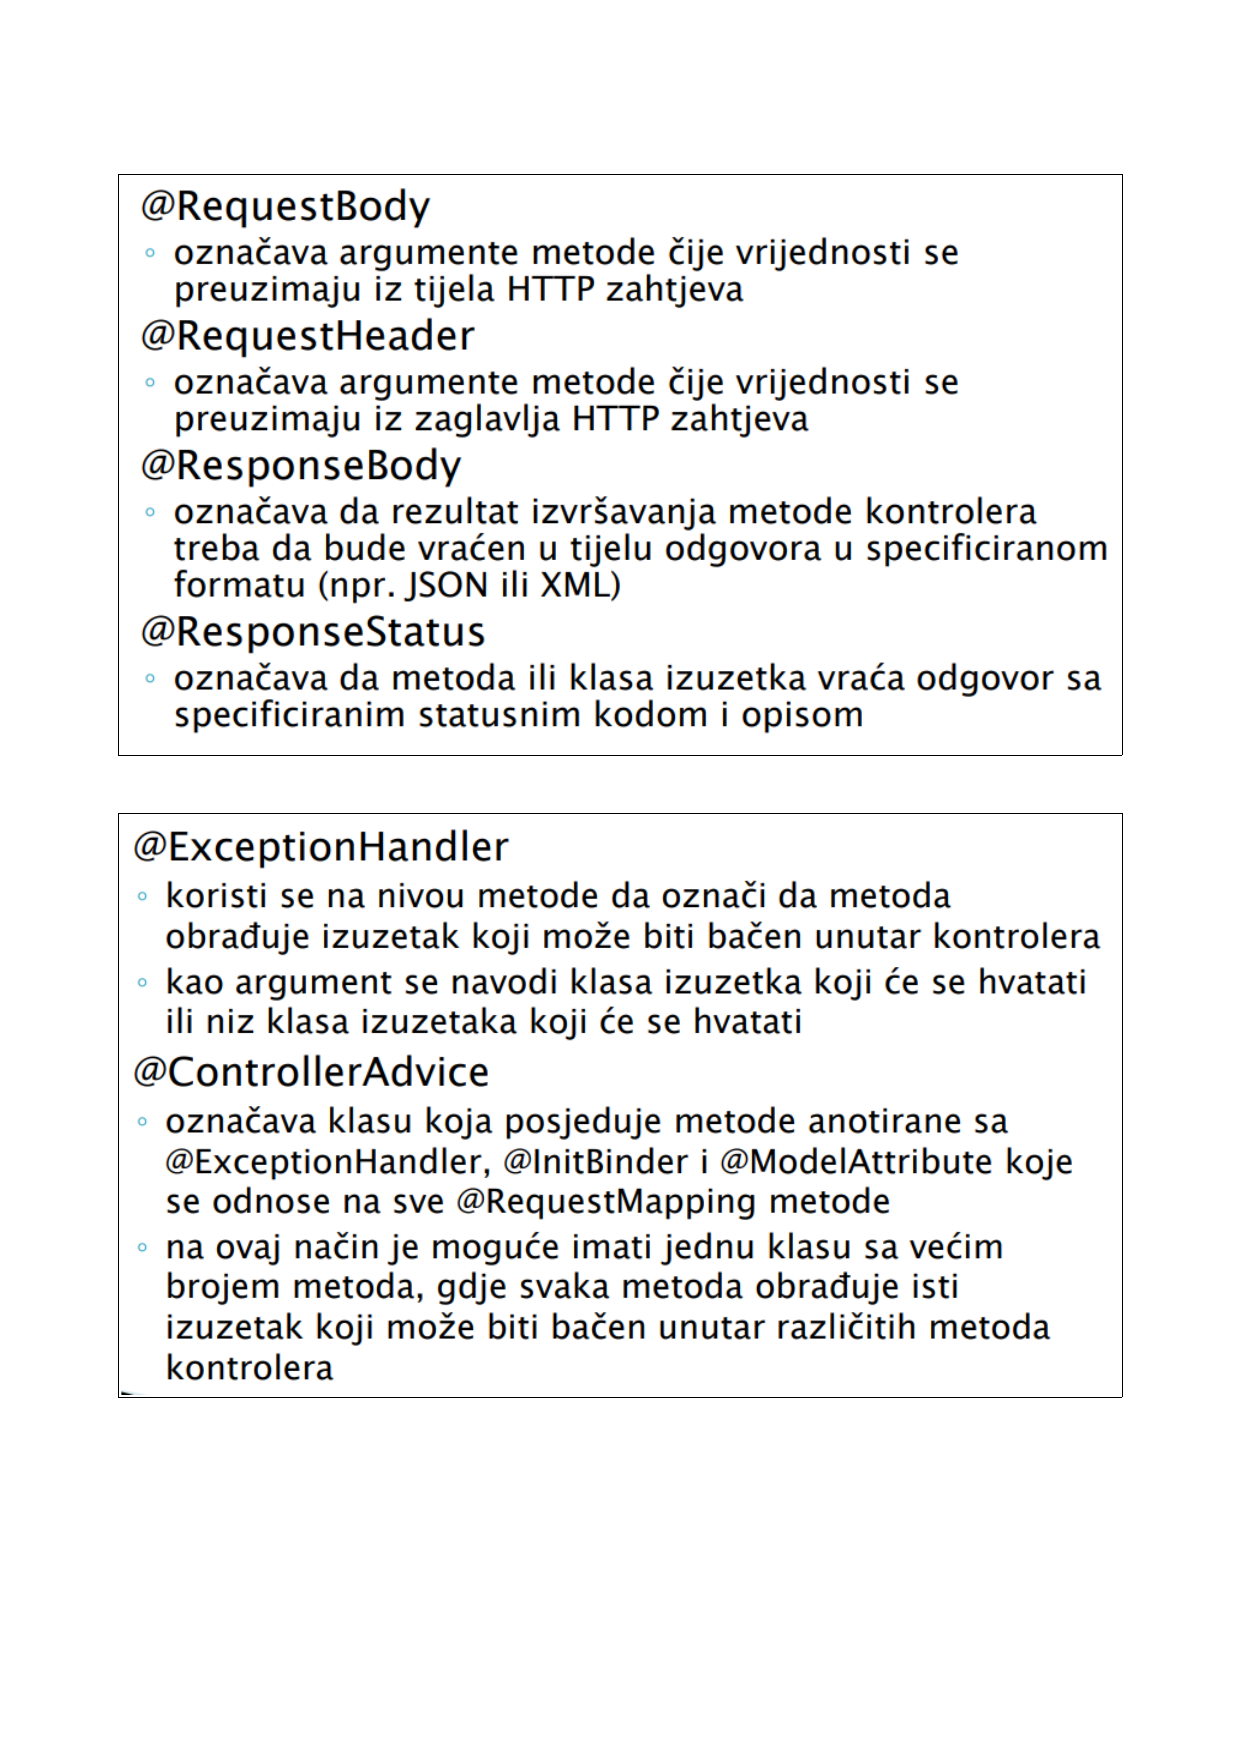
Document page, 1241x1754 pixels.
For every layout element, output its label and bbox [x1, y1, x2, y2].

picture [121, 176, 1119, 752]
picture [121, 815, 1119, 1395]
